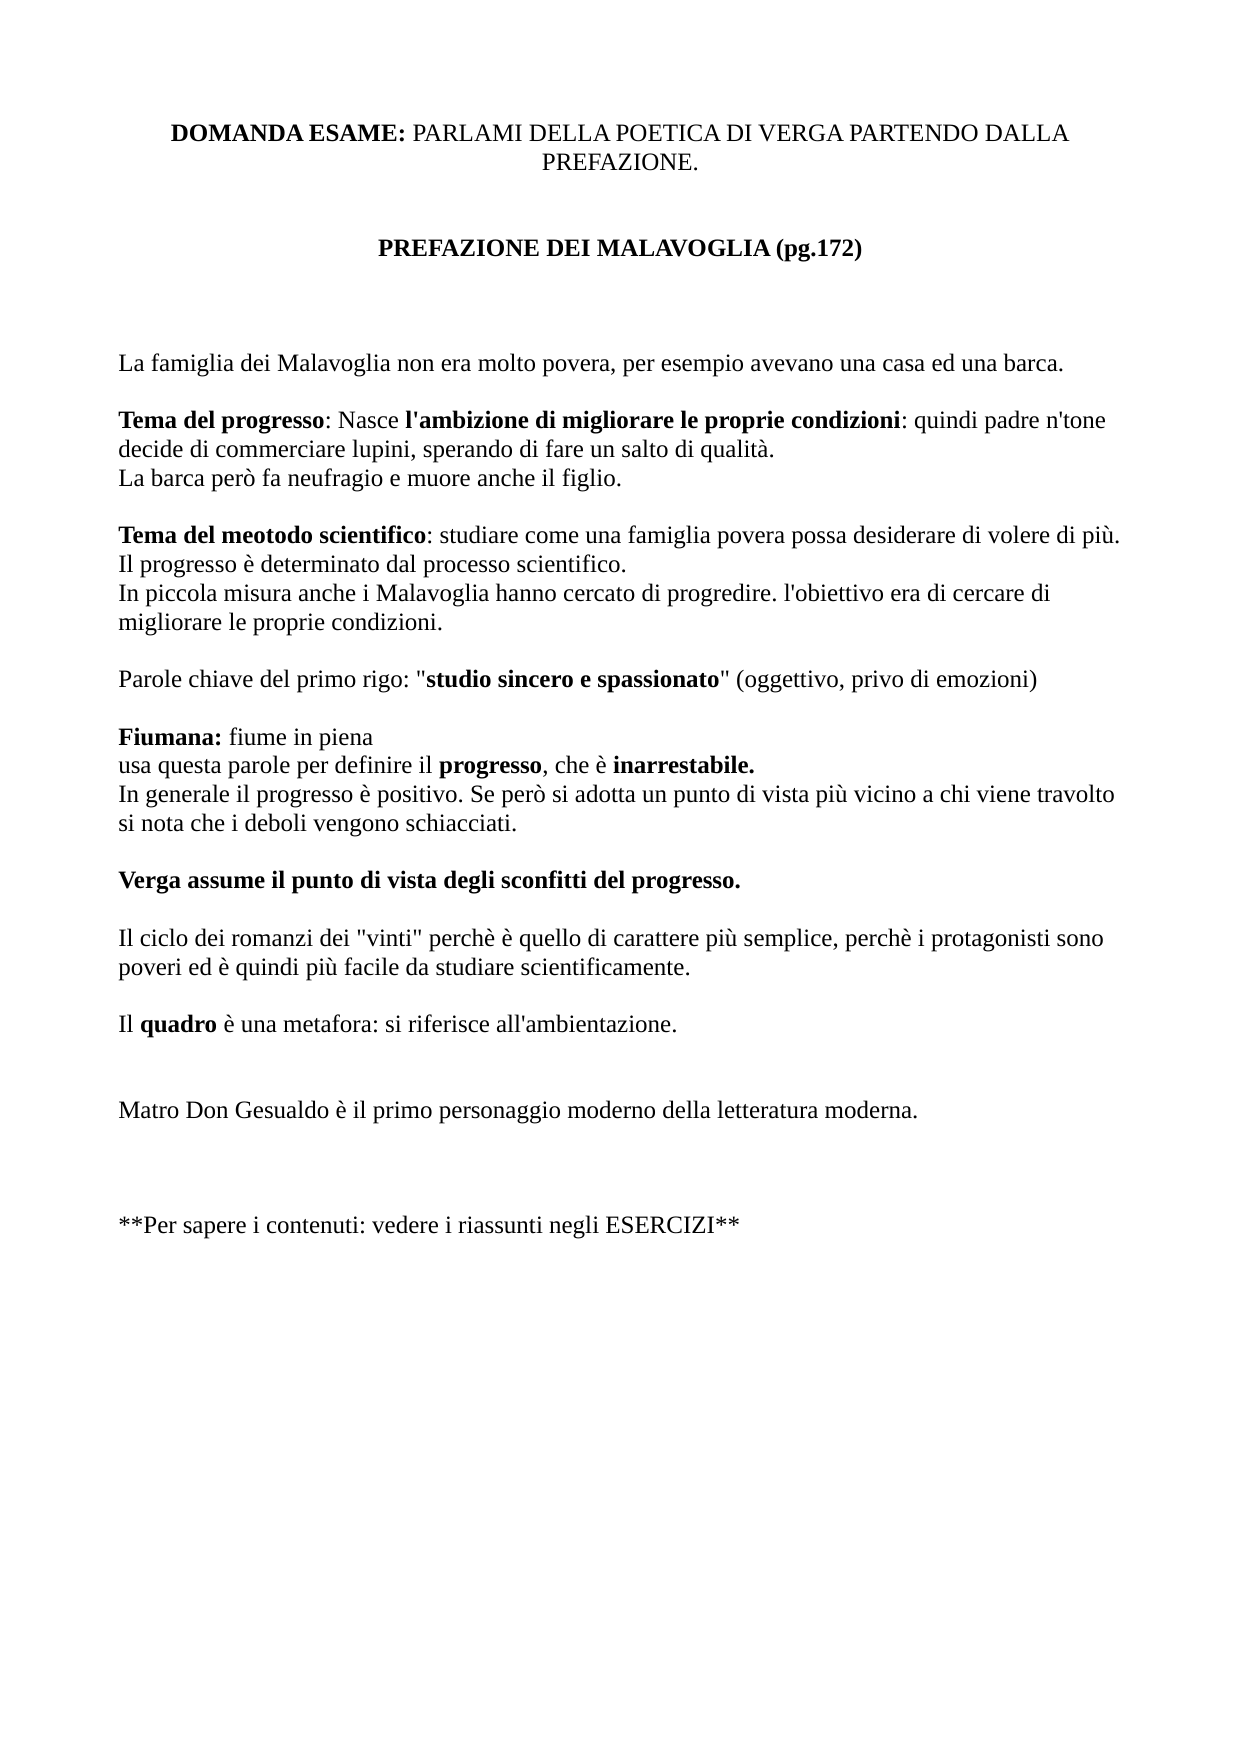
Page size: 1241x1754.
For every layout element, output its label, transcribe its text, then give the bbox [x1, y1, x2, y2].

text Il quadro è una metafora: si riferisce all'ambientazione. [118, 1009, 1122, 1038]
text DOMANDA ESAME: PARLAMI DELLA POETICA DI VERGA PARTENDO DALLA PREFAZIONE. [118, 118, 1122, 176]
text Il progresso è determinato dal processo scientifico. [118, 549, 1122, 578]
text PREFAZIONE DEI MALAVOGLIA (pg.172) [118, 233, 1122, 262]
text **Per sapere i contenuti: vedere i riassunti negli ESERCIZI** [118, 1211, 1122, 1239]
text Verga assume il punto di vista degli sconfitti del progresso. [118, 866, 1122, 894]
text Parole chiave del primo rigo: "studio sincero e spassionato" (oggettivo, privo di emozioni) [118, 664, 1122, 693]
text In piccola misura anche i Malavoglia hanno cercato di progredire. l'obiettivo era di cercare di migliorare le proprie condizioni. [118, 578, 1122, 636]
text Matro Don Gesualdo è il primo personaggio moderno della letteratura moderna. [118, 1096, 1122, 1124]
text La famiglia dei Malavoglia non era molto povera, per esempio avevano una casa ed una barca. [118, 348, 1122, 377]
text In generale il progresso è positivo. Se però si adotta un punto di vista più vicino a chi viene travolto [118, 779, 1122, 808]
text Fiumana: fiume in piena [118, 722, 1122, 751]
text si nota che i deboli vengono schiacciati. [118, 808, 1122, 837]
text Tema del progresso: Nasce l'ambizione di migliorare le proprie condizioni: quindi padre n'tone decide di commerciare lupini, sperando di fare un salto di qualità. [118, 406, 1122, 463]
text La barca però fa neufragio e muore anche il figlio. [118, 463, 1122, 492]
text Tema del meotodo scientifico: studiare come una famiglia povera possa desiderare di volere di più. [118, 521, 1122, 549]
text Il ciclo dei romanzi dei "vinti" perchè è quello di carattere più semplice, perchè i protagonisti sono poveri ed è quindi più facile da studiare scientificamente. [118, 923, 1122, 981]
text usa questa parole per definire il progresso, che è inarrestabile. [118, 751, 1122, 779]
